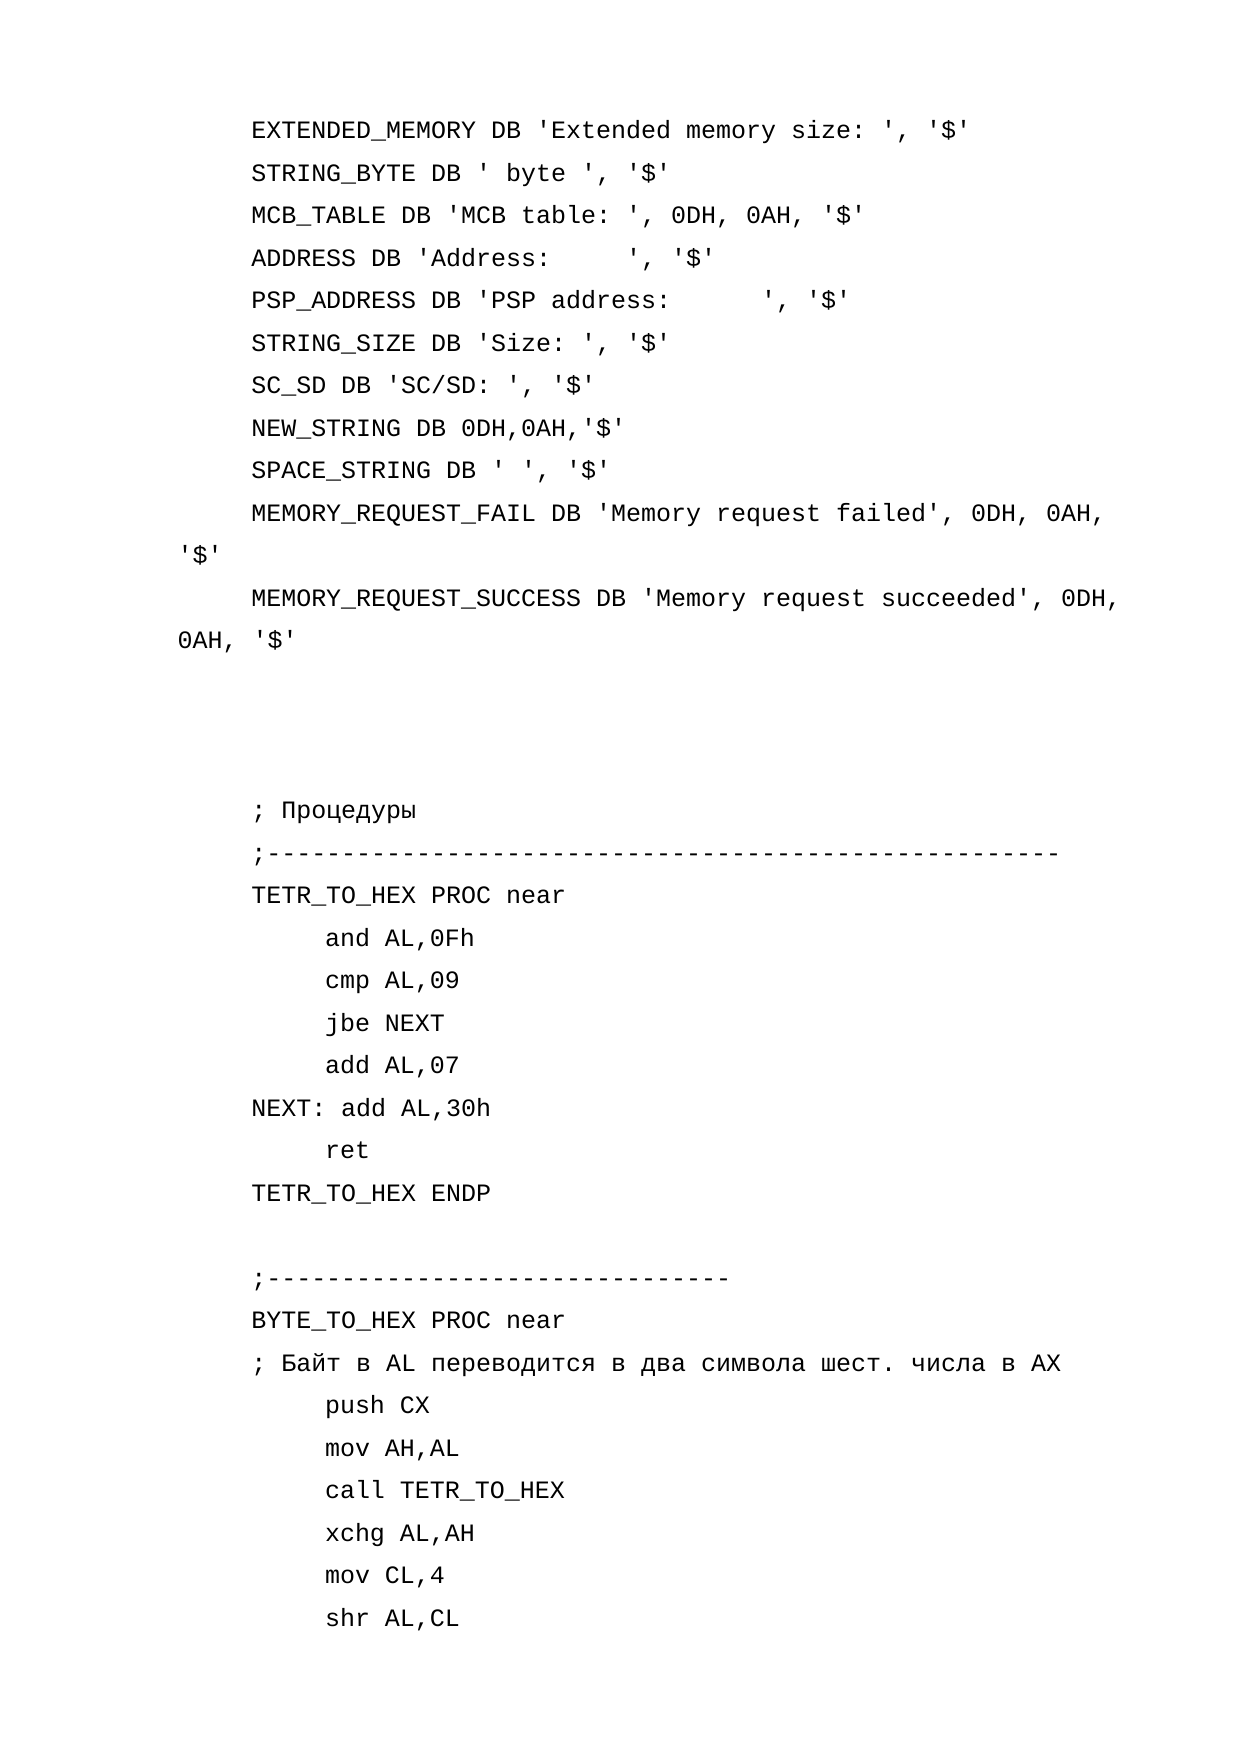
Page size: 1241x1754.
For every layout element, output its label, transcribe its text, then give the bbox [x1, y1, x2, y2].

text SPACE_STRING DB ' ', '$' [177, 458, 1152, 486]
text ; Процедуры [177, 798, 1152, 826]
text mov AH,AL [177, 1436, 1152, 1464]
text xchg AL,AH [177, 1521, 1152, 1549]
text TETR_TO_HEX PROC near [177, 883, 1152, 911]
text PSP_ADDRESS DB 'PSP address: ', '$' [177, 288, 1152, 316]
text and AL,0Fh [177, 926, 1152, 954]
text STRING_SIZE DB 'Size: ', '$' [177, 331, 1152, 359]
text shr AL,CL [177, 1606, 1152, 1634]
text NEXT: add AL,30h [177, 1096, 1152, 1124]
text mov CL,4 [177, 1563, 1152, 1591]
text STRING_BYTE DB ' byte ', '$' [177, 161, 1152, 189]
text call TETR_TO_HEX [177, 1478, 1152, 1506]
text MEMORY_REQUEST_SUCCESS DB 'Memory request succeeded', 0DH, 0AH, '$' [177, 586, 1152, 656]
text ;----------------------------------------------------- [177, 841, 1152, 869]
text MEMORY_REQUEST_FAIL DB 'Memory request failed', 0DH, 0AH, '$' [177, 501, 1152, 571]
text ; Байт в AL переводится в два символа шест. числа в AX [177, 1351, 1152, 1379]
text BYTE_TO_HEX PROC near [177, 1308, 1152, 1336]
text cmp AL,09 [177, 968, 1152, 996]
text ret [177, 1138, 1152, 1166]
text ;------------------------------- [177, 1266, 1152, 1294]
text add AL,07 [177, 1053, 1152, 1081]
text TETR_TO_HEX ENDP [177, 1181, 1152, 1209]
text jbe NEXT [177, 1011, 1152, 1039]
text EXTENDED_MEMORY DB 'Extended memory size: ', '$' [177, 118, 1152, 146]
text SC_SD DB 'SC/SD: ', '$' [177, 373, 1152, 401]
text MCB_TABLE DB 'MCB table: ', 0DH, 0AH, '$' [177, 203, 1152, 231]
text push CX [177, 1393, 1152, 1421]
text ADDRESS DB 'Address: ', '$' [177, 246, 1152, 274]
text NEW_STRING DB 0DH,0AH,'$' [177, 416, 1152, 444]
